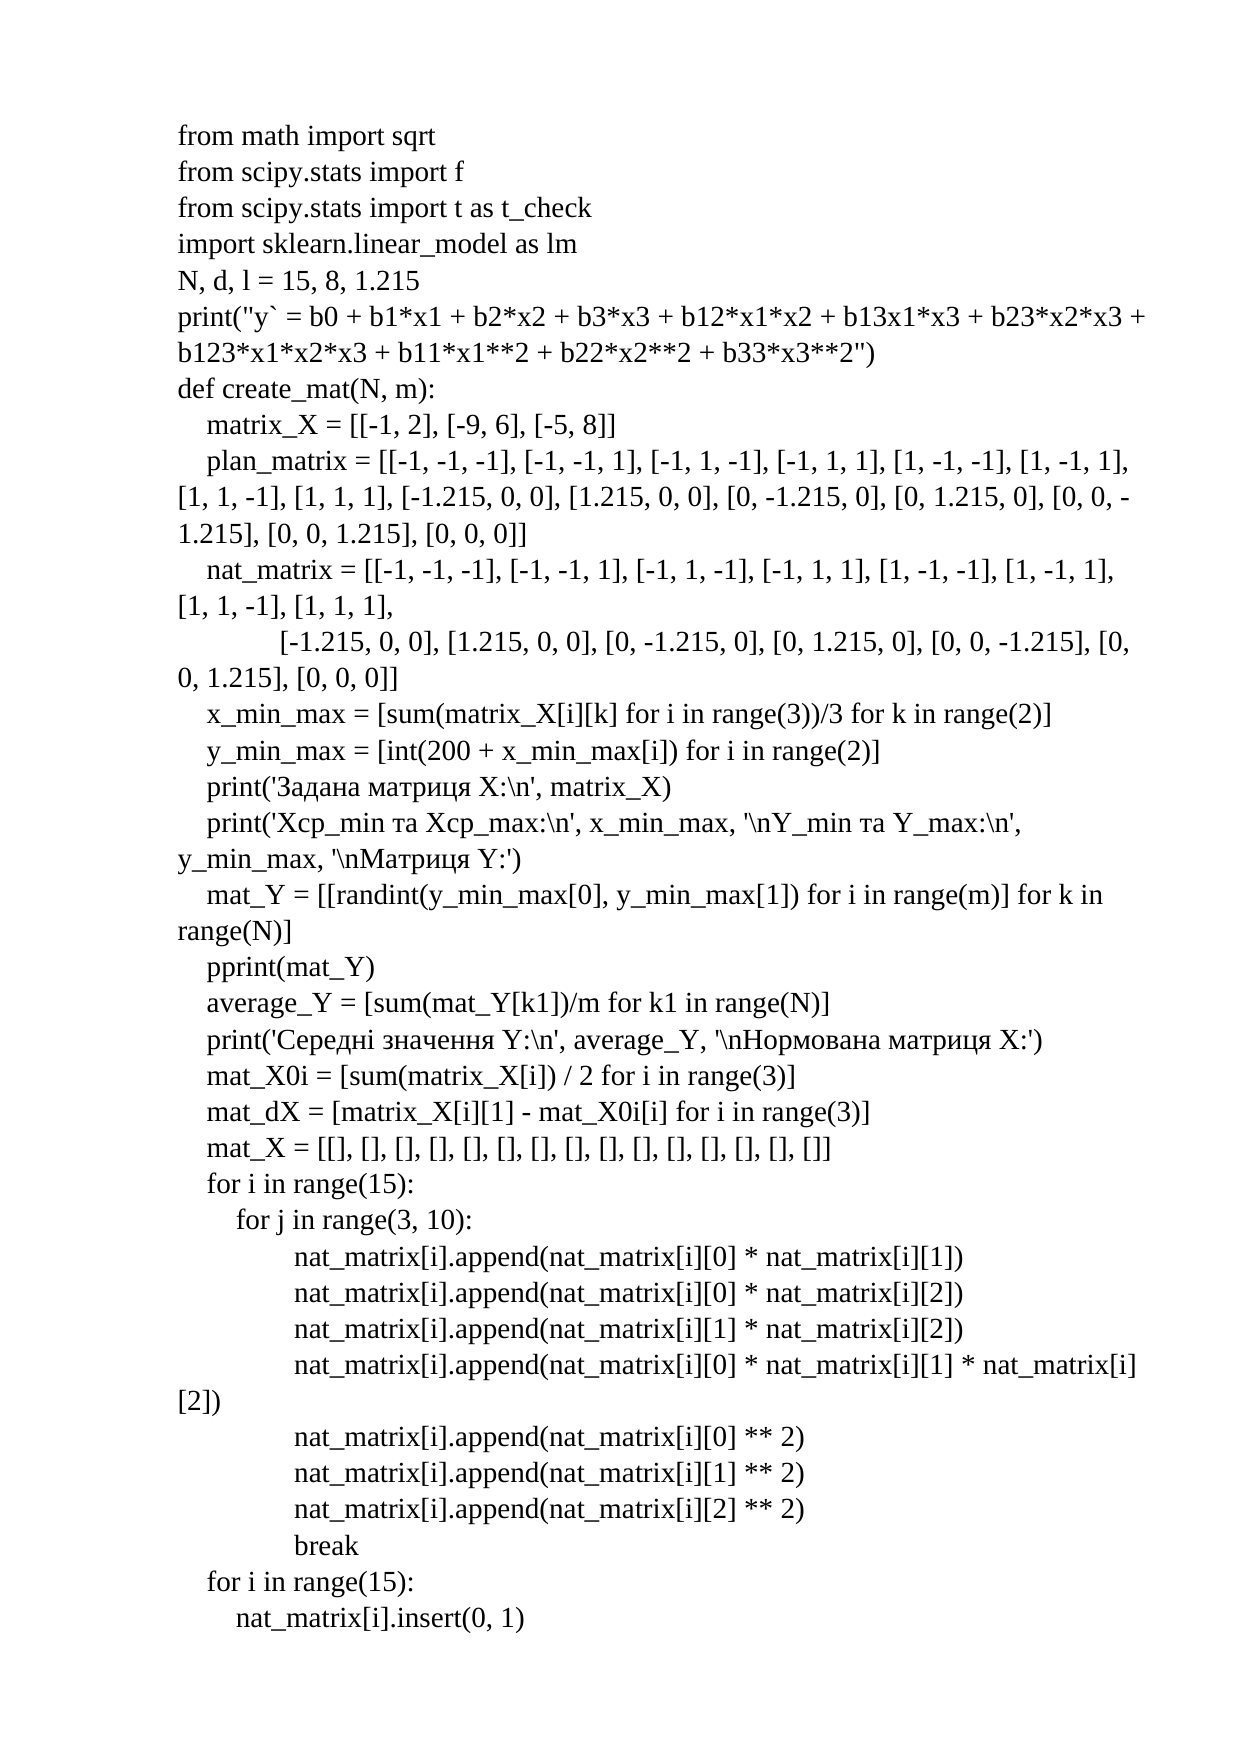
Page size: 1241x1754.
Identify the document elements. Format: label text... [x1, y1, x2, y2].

text [-1.215, 0, 0], [1.215, 0, 0], [0, -1.215, 0], [0, 1.215, 0], [0, 0, -1.215], [0, 0, 1.215], [0, 0, 0]] [177, 624, 1152, 694]
text for j in range(3, 10): [177, 1202, 1152, 1236]
text print('Середні значення Y:\n', average_Y, '\nНормована матриця Х:') [177, 1022, 1152, 1055]
text y_min_max = [int(200 + x_min_max[i]) for i in range(2)] [177, 733, 1152, 766]
text mat_Y = [[randint(y_min_max[0], y_min_max[1]) for i in range(m)] for k in range(N)] [177, 877, 1152, 947]
text print('Задана матриця Х:\n', matrix_X) [177, 769, 1152, 802]
text nat_matrix[i].append(nat_matrix[i][1] * nat_matrix[i][2]) [177, 1311, 1152, 1344]
text from scipy.stats import t as t_check [177, 190, 1152, 224]
text import sklearn.linear_model as lm [177, 227, 1152, 260]
text nat_matrix[i].append(nat_matrix[i][2] ** 2) [177, 1492, 1152, 1525]
text plan_matrix = [[-1, -1, -1], [-1, -1, 1], [-1, 1, -1], [-1, 1, 1], [1, -1, -1], [1, -1, 1], [1, 1, -1], [1, 1, 1], [-1.215, 0, 0], [1.215, 0, 0], [0, -1.215, 0], [0, 1.215, 0], [0, 0, -1.215], [0, 0, 1.215], [0, 0, 0]] [177, 443, 1152, 549]
text nat_matrix[i].append(nat_matrix[i][0] * nat_matrix[i][2]) [177, 1275, 1152, 1308]
text mat_X = [[], [], [], [], [], [], [], [], [], [], [], [], [], [], []] [177, 1130, 1152, 1164]
text matrix_X = [[-1, 2], [-9, 6], [-5, 8]] [177, 407, 1152, 441]
text nat_matrix[i].append(nat_matrix[i][0] * nat_matrix[i][1]) [177, 1239, 1152, 1272]
text for i in range(15): [177, 1166, 1152, 1200]
text nat_matrix[i].append(nat_matrix[i][0] ** 2) [177, 1419, 1152, 1453]
text break [177, 1528, 1152, 1561]
text pprint(mat_Y) [177, 949, 1152, 983]
text nat_matrix[i].append(nat_matrix[i][0] * nat_matrix[i][1] * nat_matrix[i][2]) [177, 1347, 1152, 1417]
text print("y` = b0 + b1*x1 + b2*x2 + b3*x3 + b12*x1*x2 + b13x1*x3 + b23*x2*x3 + b123*x1*x2*x3 + b11*x1**2 + b22*x2**2 + b33*x3**2") [177, 299, 1152, 368]
text print('Xср_min та Xcp_max:\n', x_min_max, '\nY_min та Y_max:\n', y_min_max, '\nМатриця Y:') [177, 805, 1152, 874]
text nat_matrix[i].append(nat_matrix[i][1] ** 2) [177, 1456, 1152, 1489]
text nat_matrix = [[-1, -1, -1], [-1, -1, 1], [-1, 1, -1], [-1, 1, 1], [1, -1, -1], [1, -1, 1], [1, 1, -1], [1, 1, 1], [177, 552, 1152, 622]
text x_min_max = [sum(matrix_X[i][k] for i in range(3))/3 for k in range(2)] [177, 696, 1152, 730]
text for i in range(15): [177, 1564, 1152, 1597]
text from scipy.stats import f [177, 154, 1152, 188]
text N, d, l = 15, 8, 1.215 [177, 263, 1152, 296]
text from math import sqrt [177, 118, 1152, 152]
text average_Y = [sum(mat_Y[k1])/m for k1 in range(N)] [177, 986, 1152, 1019]
text mat_X0i = [sum(matrix_X[i]) / 2 for i in range(3)] [177, 1058, 1152, 1091]
text mat_dX = [matrix_X[i][1] - mat_X0i[i] for i in range(3)] [177, 1094, 1152, 1128]
text nat_matrix[i].insert(0, 1) [177, 1600, 1152, 1634]
text def create_mat(N, m): [177, 371, 1152, 405]
